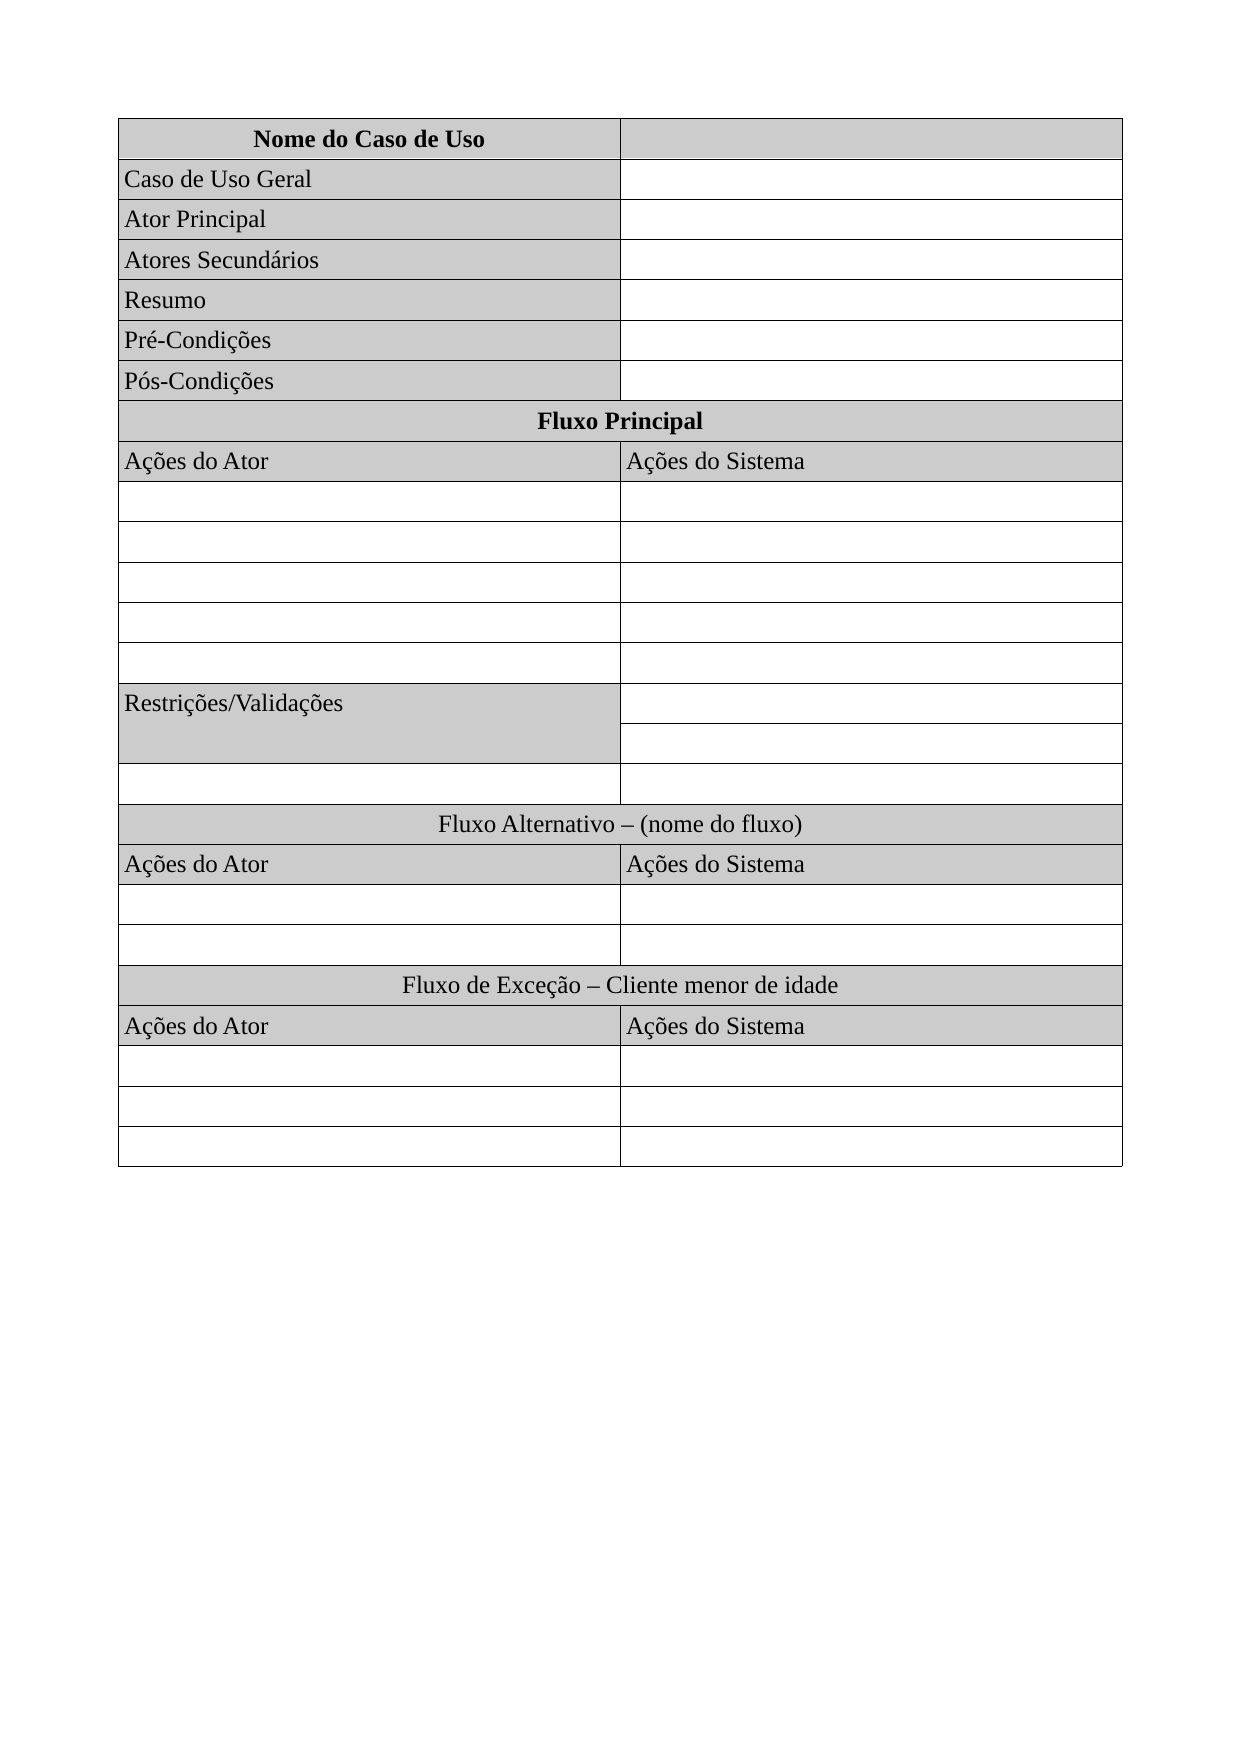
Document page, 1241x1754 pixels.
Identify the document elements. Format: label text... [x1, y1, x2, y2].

table_cell Ator Principal [119, 200, 620, 239]
table_cell [119, 764, 620, 803]
table_cell [119, 1087, 620, 1126]
table_cell Resumo [119, 280, 620, 320]
table_cell [119, 482, 620, 521]
table_cell [119, 1127, 620, 1166]
table_cell [119, 925, 620, 965]
table_cell [621, 200, 1122, 239]
table_cell [621, 361, 1122, 400]
table_cell Pós-Condições [119, 361, 620, 400]
table_cell [621, 522, 1122, 562]
table_cell [621, 724, 1122, 763]
table_cell Caso de Uso Geral [119, 160, 620, 199]
table_cell [621, 240, 1122, 279]
table_cell [621, 321, 1122, 360]
table_cell Ações do Ator [119, 845, 620, 884]
table_cell Pré-Condições [119, 321, 620, 360]
table_cell [621, 764, 1122, 803]
table_cell Fluxo Principal [119, 401, 1122, 441]
table_cell [621, 1046, 1122, 1086]
table_cell [119, 522, 620, 562]
table_cell Ações do Sistema [621, 442, 1122, 481]
table_cell [621, 885, 1122, 924]
table_cell [119, 643, 620, 682]
table_cell [621, 1087, 1122, 1126]
table_cell [119, 1046, 620, 1086]
table_cell [621, 482, 1122, 521]
table_cell Fluxo de Exceção – Cliente menor de idade [119, 966, 1122, 1005]
table_cell Restrições/Validações [119, 684, 620, 763]
table_cell Ações do Ator [119, 1006, 620, 1045]
table_cell Ações do Sistema [621, 845, 1122, 884]
table_cell [119, 885, 620, 924]
table_header [621, 119, 1122, 158]
table_cell [621, 684, 1122, 723]
table_cell [621, 563, 1122, 602]
table_cell [621, 280, 1122, 320]
table_header Nome do Caso de Uso [119, 119, 620, 158]
table_cell [621, 603, 1122, 642]
table_cell Atores Secundários [119, 240, 620, 279]
table_cell Ações do Sistema [621, 1006, 1122, 1045]
table_cell [621, 1127, 1122, 1166]
table_cell Ações do Ator [119, 442, 620, 481]
table_cell [621, 160, 1122, 199]
table_cell [119, 603, 620, 642]
table_cell Fluxo Alternativo – (nome do fluxo) [119, 805, 1122, 844]
table_cell [119, 563, 620, 602]
table_cell [621, 643, 1122, 682]
table_cell [621, 925, 1122, 965]
